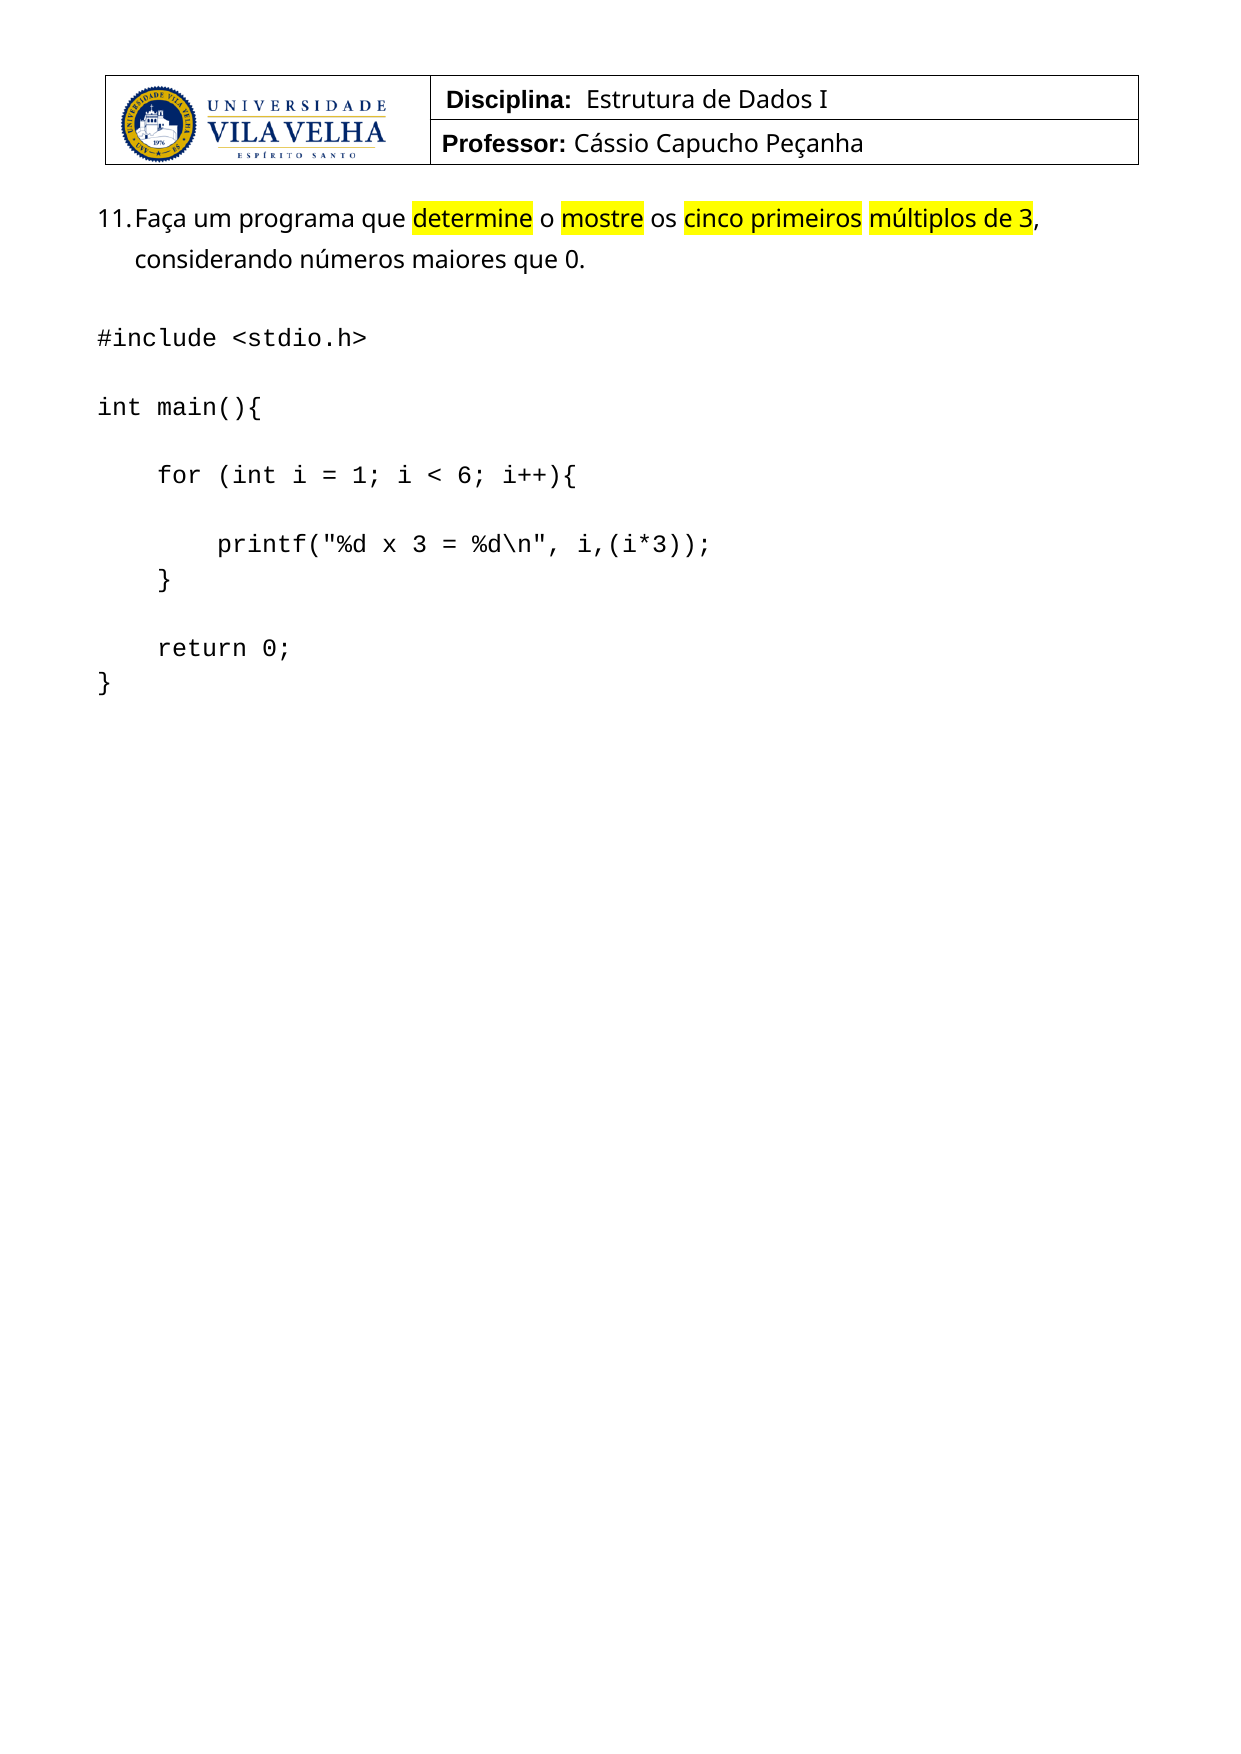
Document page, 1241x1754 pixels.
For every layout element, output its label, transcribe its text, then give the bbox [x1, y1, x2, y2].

list return 0; [97, 635, 1120, 664]
list Faça um programa que determine o mostre os cinco primeiros múltiplos de 3, considerando números maiores que 0. [97, 201, 1120, 276]
list printf("%d x 3 = %d\n", i,(i*3)); [97, 532, 1120, 560]
list } [97, 670, 1120, 698]
list } [97, 566, 1120, 595]
list #include <stdio.h> [97, 325, 1120, 353]
picture [118, 77, 390, 164]
list for (int i = 1; i < 6; i++){ [97, 463, 1120, 491]
list int main(){ [97, 394, 1120, 422]
